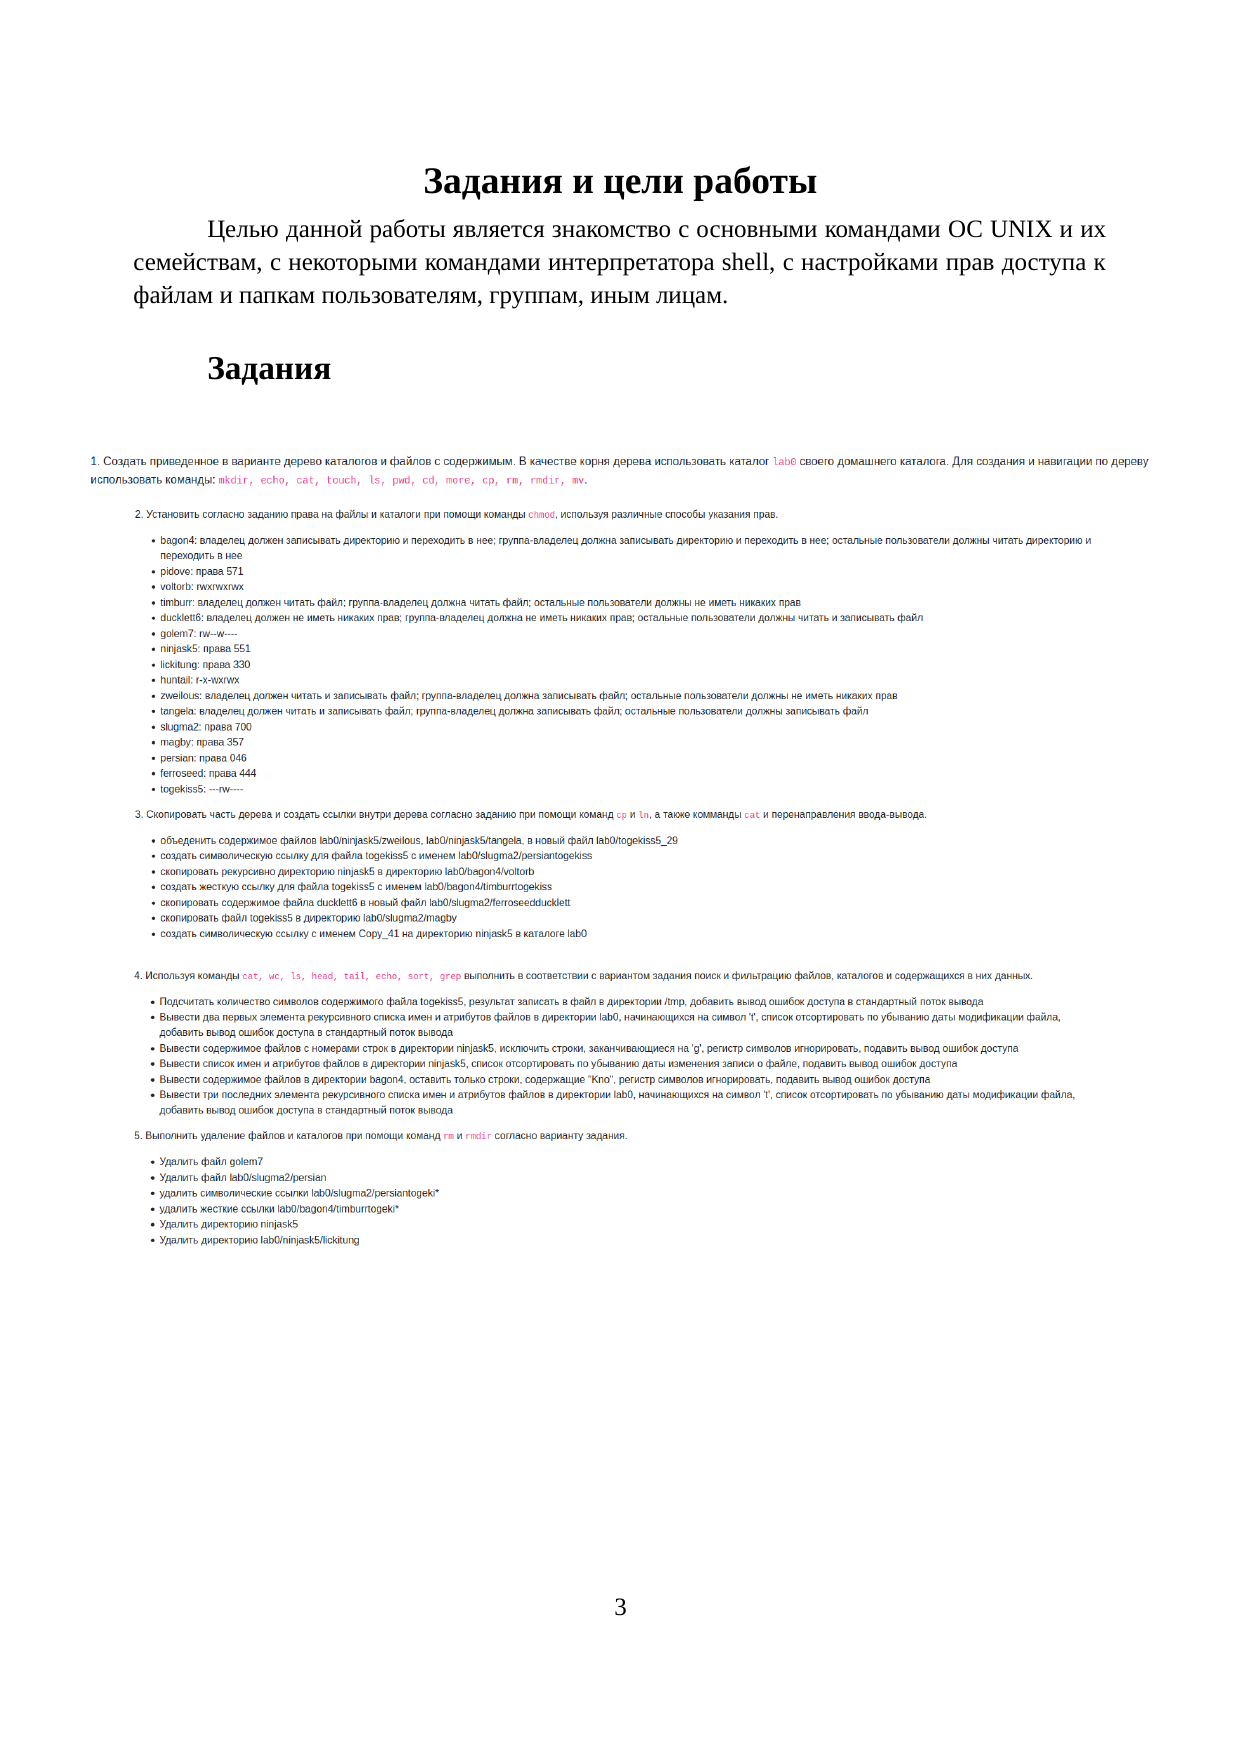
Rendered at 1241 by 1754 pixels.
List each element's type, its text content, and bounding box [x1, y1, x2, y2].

subtitle Задания [133, 348, 1107, 387]
subtitle Задания и цели работы [133, 158, 1107, 201]
picture [116, 961, 1092, 1256]
text Целью данной работы является знакомство с основными командами ОС UNIX и их семействам, с некоторыми командами интерпретатора shell, с настройками прав доступа к файлам и папкам пользователям, группам, иным лицам. [133, 214, 1107, 308]
picture [66, 446, 1174, 497]
picture [122, 506, 1097, 949]
